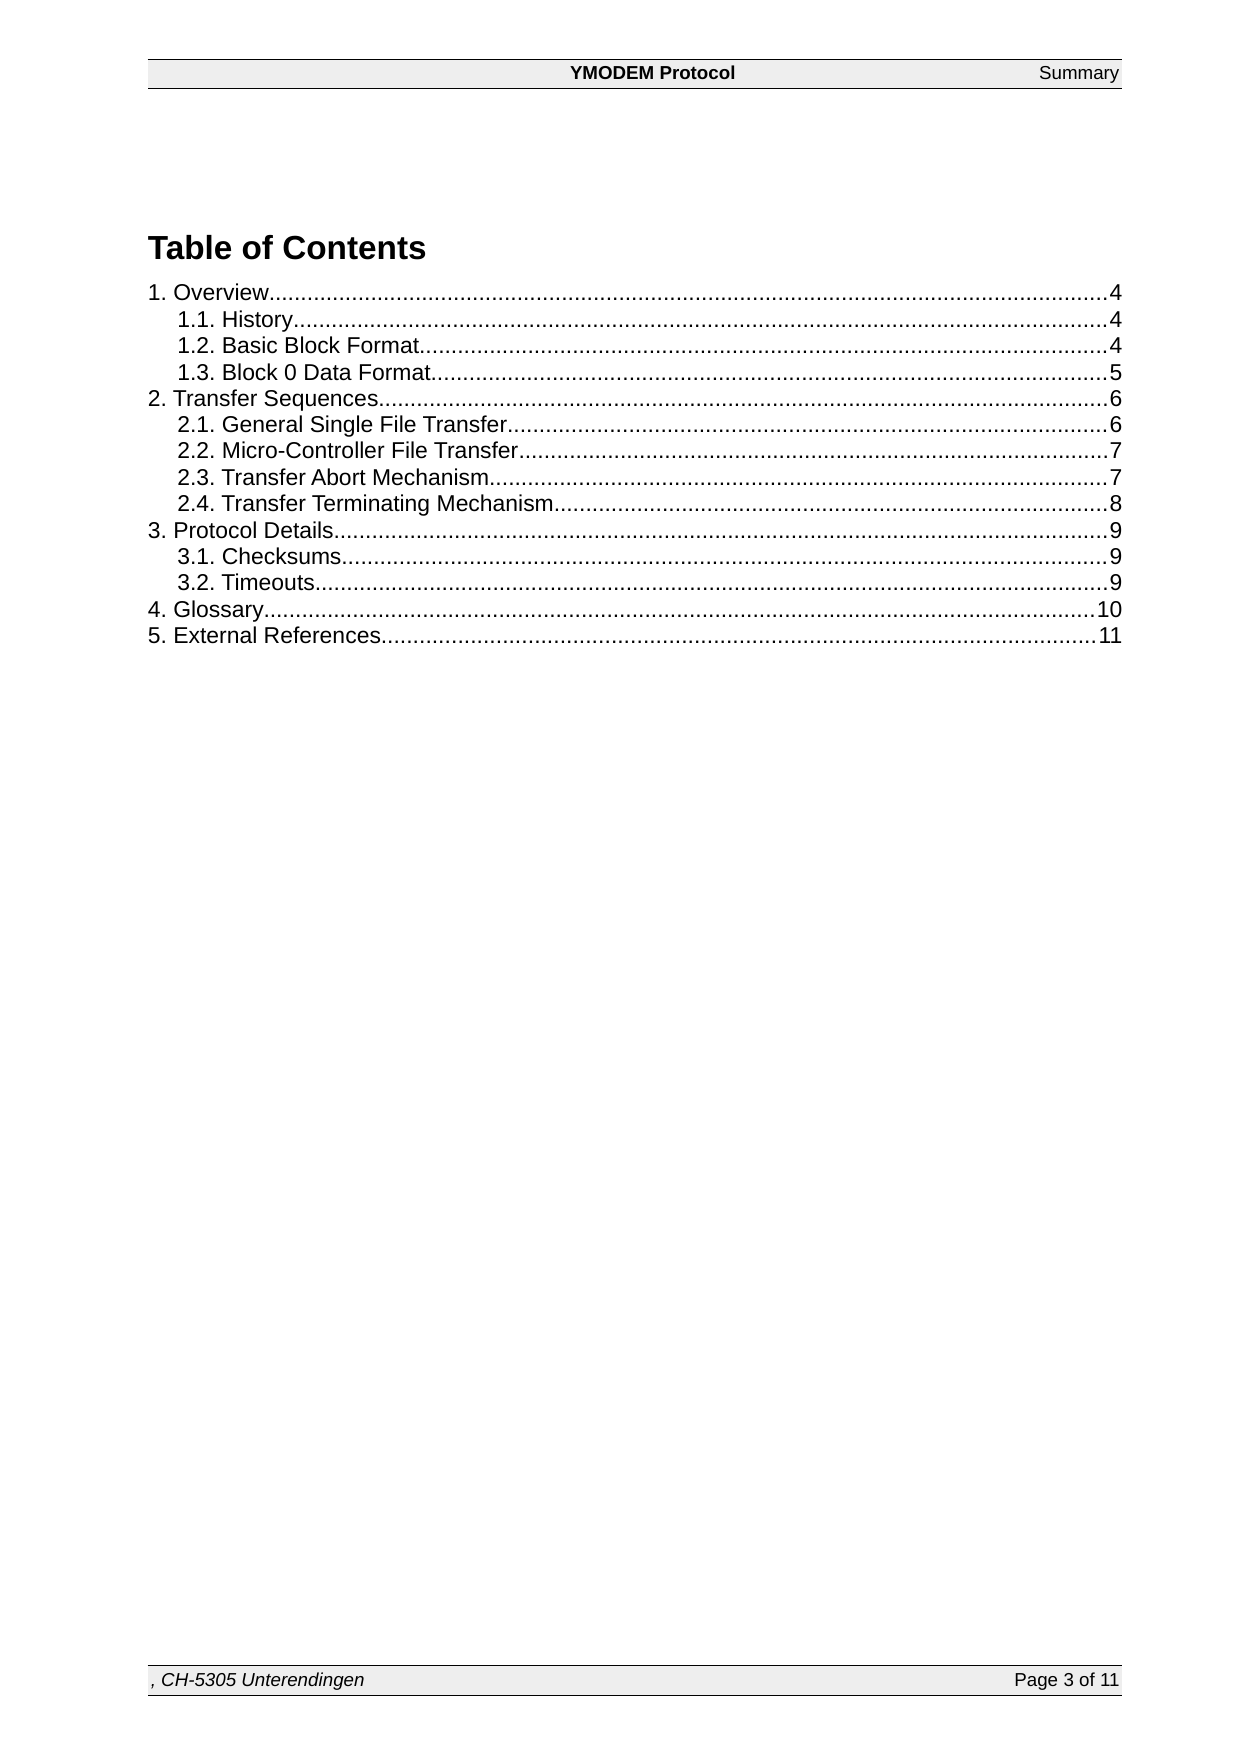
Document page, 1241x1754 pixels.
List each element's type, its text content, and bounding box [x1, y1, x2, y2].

text 1. Overview 4 [148, 279, 1122, 306]
subtitle Table of Contents [148, 228, 1122, 267]
text 2. Transfer Sequences 6 [148, 385, 1122, 411]
text 1.3. Block 0 Data Format 5 [177, 358, 1122, 385]
text 4. Glossary 10 [148, 596, 1122, 622]
text 2.4. Transfer Terminating Mechanism 8 [177, 490, 1122, 517]
text 5. External References 11 [148, 622, 1122, 648]
text 3. Protocol Details 9 [148, 517, 1122, 543]
text 1.2. Basic Block Format 4 [177, 332, 1122, 358]
text 1.1. History 4 [177, 306, 1122, 332]
text 2.3. Transfer Abort Mechanism 7 [177, 464, 1122, 490]
text 3.2. Timeouts 9 [177, 569, 1122, 596]
text 3.1. Checksums 9 [177, 543, 1122, 569]
text 2.2. Micro-Controller File Transfer 7 [177, 437, 1122, 464]
text 2.1. General Single File Transfer 6 [177, 411, 1122, 437]
